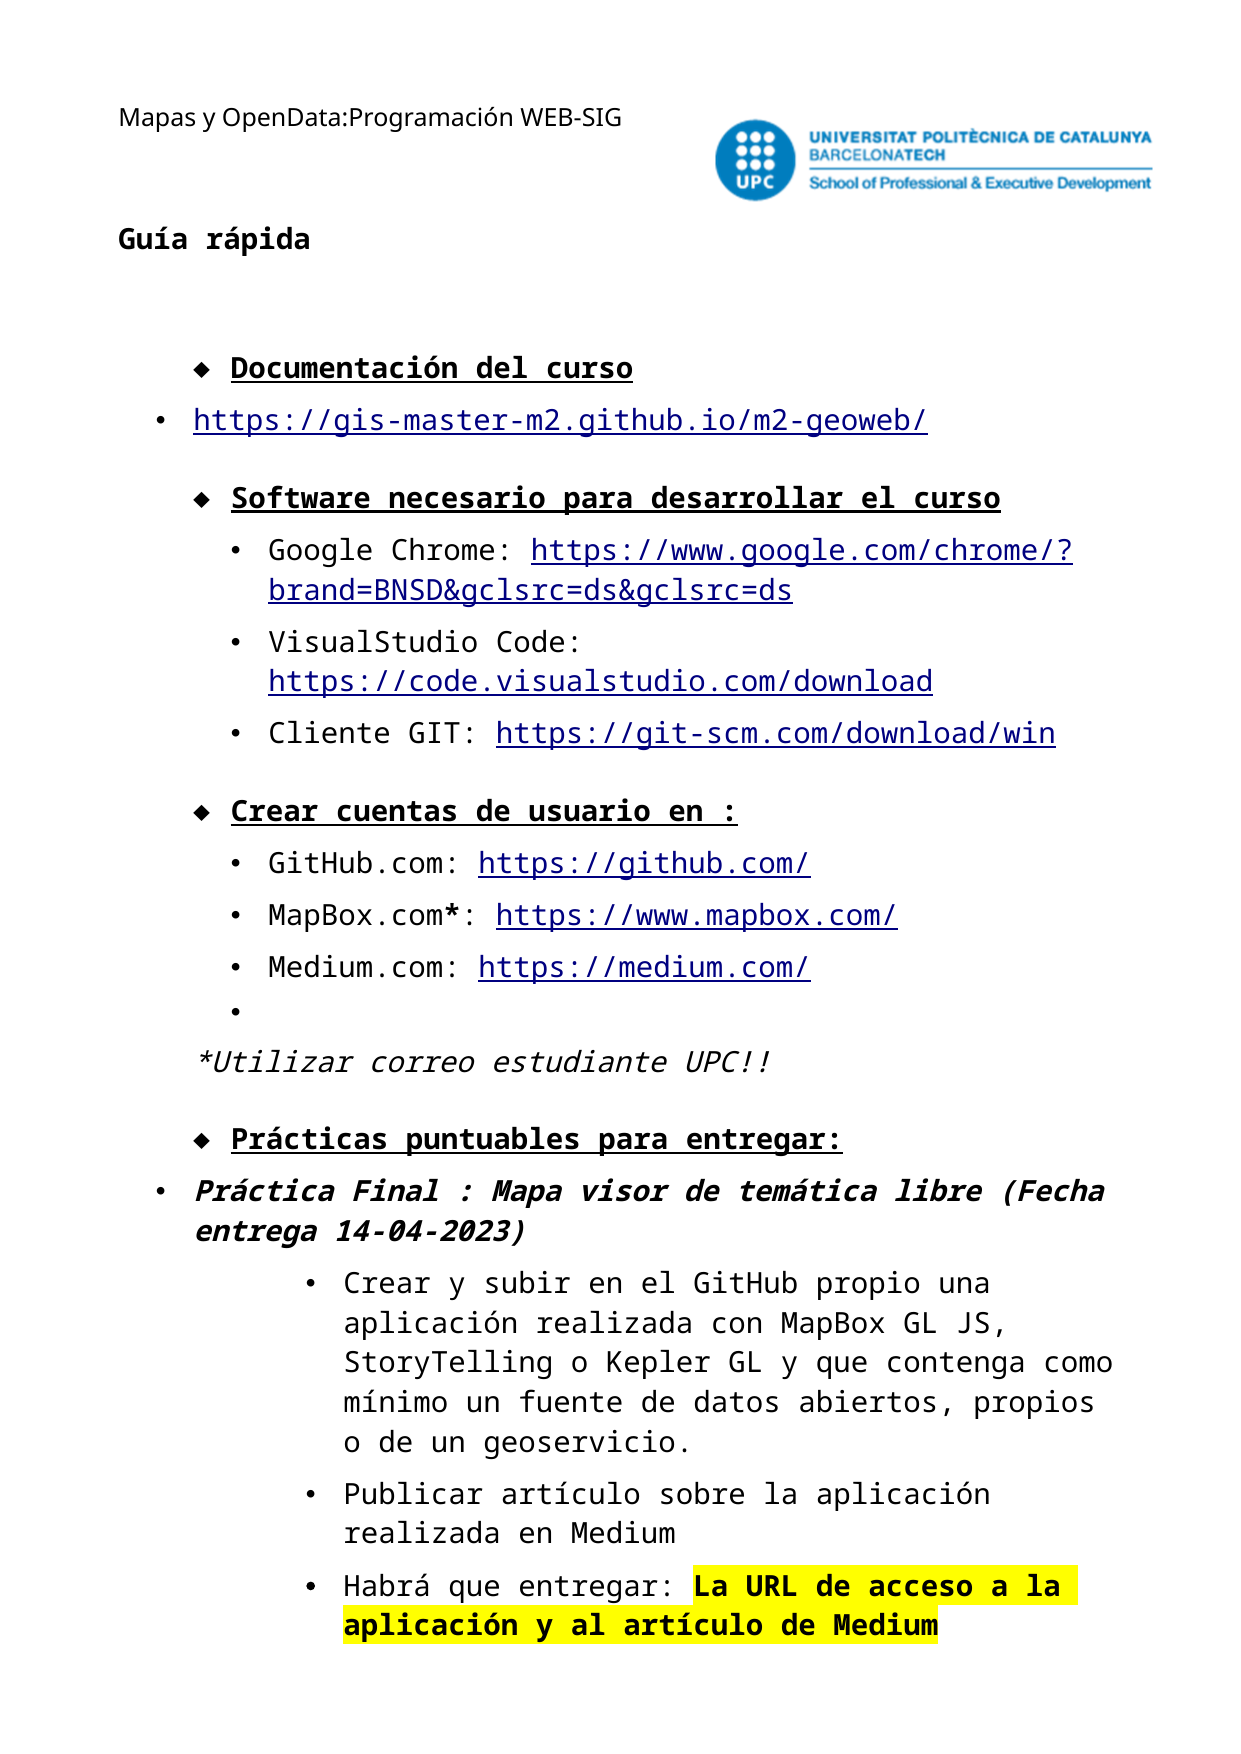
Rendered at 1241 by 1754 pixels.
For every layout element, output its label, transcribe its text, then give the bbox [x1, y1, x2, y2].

list Medium.com: https://medium.com/ [231, 947, 1122, 986]
list Publicar artículo sobre la aplicación realizada en Medium [306, 1473, 1122, 1552]
list GitHub.com: https://github.com/ [231, 842, 1122, 882]
list Software necesario para desarrollar el curso [193, 477, 1122, 517]
text *Utilizar correo estudiante UPC!! [118, 1041, 1122, 1081]
list Práctica Final : Mapa visor de temática libre (Fecha entrega 14-04-2023) [156, 1170, 1122, 1250]
picture [703, 90, 1165, 231]
list Crear cuentas de usuario en : [193, 790, 1122, 830]
list Habrá que entregar: La URL de acceso a la aplicación y al artículo de Medium [306, 1565, 1122, 1644]
list Documentación del curso [193, 347, 1122, 387]
list Crear y subir en el GitHub propio una aplicación realizada con MapBox GL JS, StoryTelling o Kepler GL y que contenga como mínimo un fuente de datos abiertos, propios o de un geoservicio. [306, 1262, 1122, 1461]
list https://gis-master-m2.github.io/m2-geoweb/ [156, 400, 1122, 439]
list MapBox.com*: https://www.mapbox.com/ [231, 894, 1122, 934]
list Cliente GIT: https://git-scm.com/download/win [231, 713, 1122, 752]
subtitle Guía rápida [118, 218, 1122, 258]
list VisualStudio Code: https://code.visualstudio.com/download [231, 621, 1122, 700]
list Prácticas puntuables para entregar: [193, 1118, 1122, 1158]
list Google Chrome: https://www.google.com/chrome/?brand=BNSD&gclsrc=ds&gclsrc=ds [231, 529, 1122, 608]
